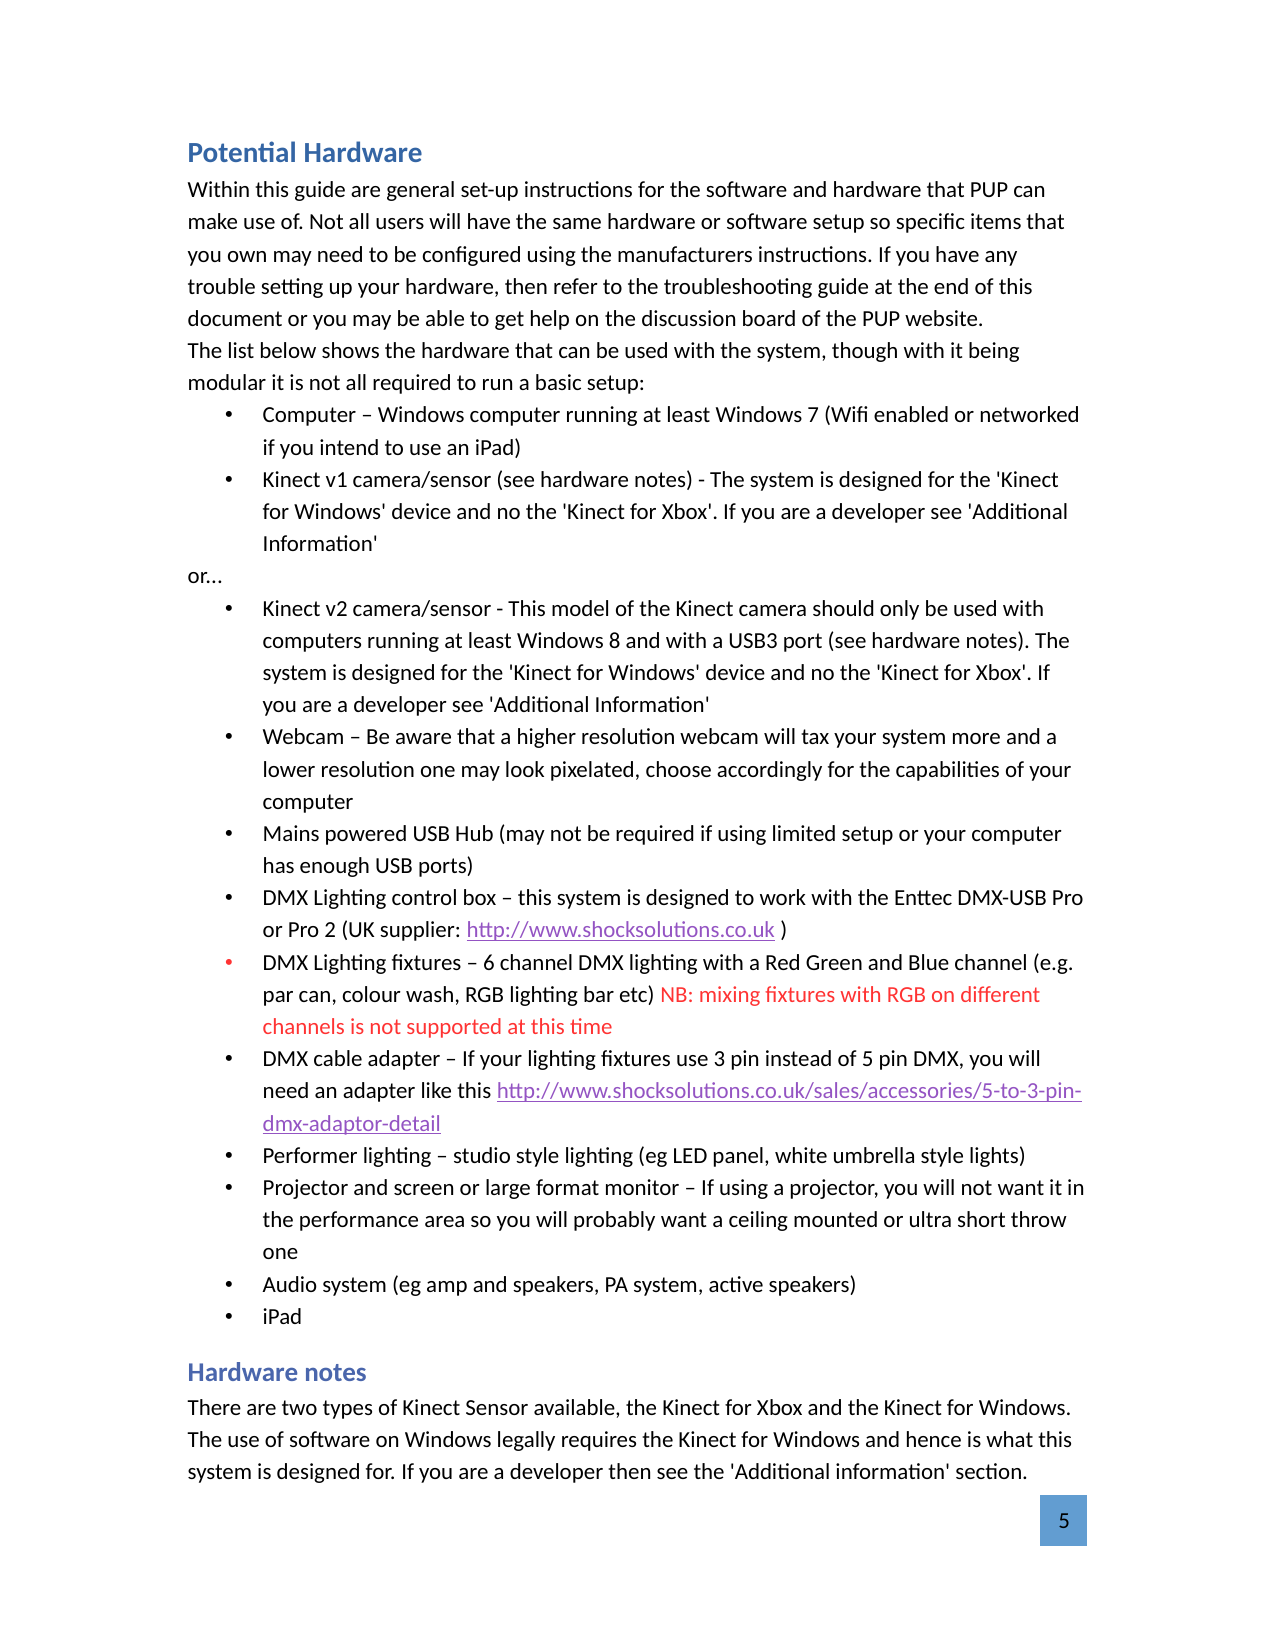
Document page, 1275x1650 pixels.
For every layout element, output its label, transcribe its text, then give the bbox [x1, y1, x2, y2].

list DMX cable adapter – If your lighting fixtures use 3 pin instead of 5 pin DMX, you will need an adapter like this http://www.shocksolutions.co.uk/sales/accessories/5-to-3-pin-dmx-adaptor-detail [225, 1044, 1087, 1137]
subtitle Potential Hardware [187, 134, 1087, 170]
text Within this guide are general set-up instructions for the software and hardware that PUP can make use of. Not all users will have the same hardware or software setup so specific items that you own may need to be configured using the manufacturers instructions. If you have any trouble setting up your hardware, then refer to the troubleshooting guide at the end of this document or you may be able to get help on the discussion board of the PUP website. [187, 175, 1087, 332]
list Kinect v2 camera/sensor - This model of the Kinect camera should only be used with computers running at least Windows 8 and with a USB3 port (see hardware notes). The system is designed for the 'Kinect for Windows' device and no the 'Kinect for Xbox'. If you are a developer see 'Additional Information' [225, 594, 1087, 718]
list Webcam – Be aware that a higher resolution webcam will tax your system more and a lower resolution one may look pixelated, choose accordingly for the capabilities of your computer [225, 722, 1087, 815]
list iPad [225, 1302, 1087, 1330]
list Performer lighting – studio style lighting (eg LED panel, white umbrella style lights) [225, 1141, 1087, 1169]
list Mains powered USB Hub (may not be required if using limited setup or your computer has enough USB ports) [225, 819, 1087, 879]
list Audio system (eg amp and speakers, PA system, active speakers) [225, 1270, 1087, 1298]
text or... [187, 562, 1087, 589]
list Computer – Windows computer running at least Windows 7 (Wifi enabled or networked if you intend to use an iPad) [225, 401, 1087, 461]
list Kinect v1 camera/sensor (see hardware notes) - The system is designed for the 'Kinect for Windows' device and no the 'Kinect for Xbox'. If you are a developer see 'Additional Information' [225, 465, 1087, 557]
list Projector and screen or large format monitor – If using a projector, you will not want it in the performance area so you will probably want a ceiling mounted or ultra short throw one [225, 1173, 1087, 1266]
list DMX Lighting control box – this system is designed to work with the Enttec DMX-USB Pro or Pro 2 (UK supplier: http://www.shocksolutions.co.uk ) [225, 883, 1087, 944]
text The list below shows the hardware that can be used with the system, though with it being modular it is not all required to run a basic setup: [187, 336, 1087, 396]
text There are two types of Kinect Sensor available, the Kinect for Xbox and the Kinect for Windows. The use of software on Windows legally requires the Kinect for Windows and hence is what this system is designed for. If you are a developer then see the 'Additional information' section. [187, 1393, 1087, 1485]
subtitle Hardware notes [187, 1355, 1087, 1388]
list DMX Lighting fixtures – 6 channel DMX lighting with a Red Green and Blue channel (e.g. par can, colour wash, RGB lighting bar etc) NB: mixing fixtures with RGB on different channels is not supported at this time [225, 948, 1087, 1040]
